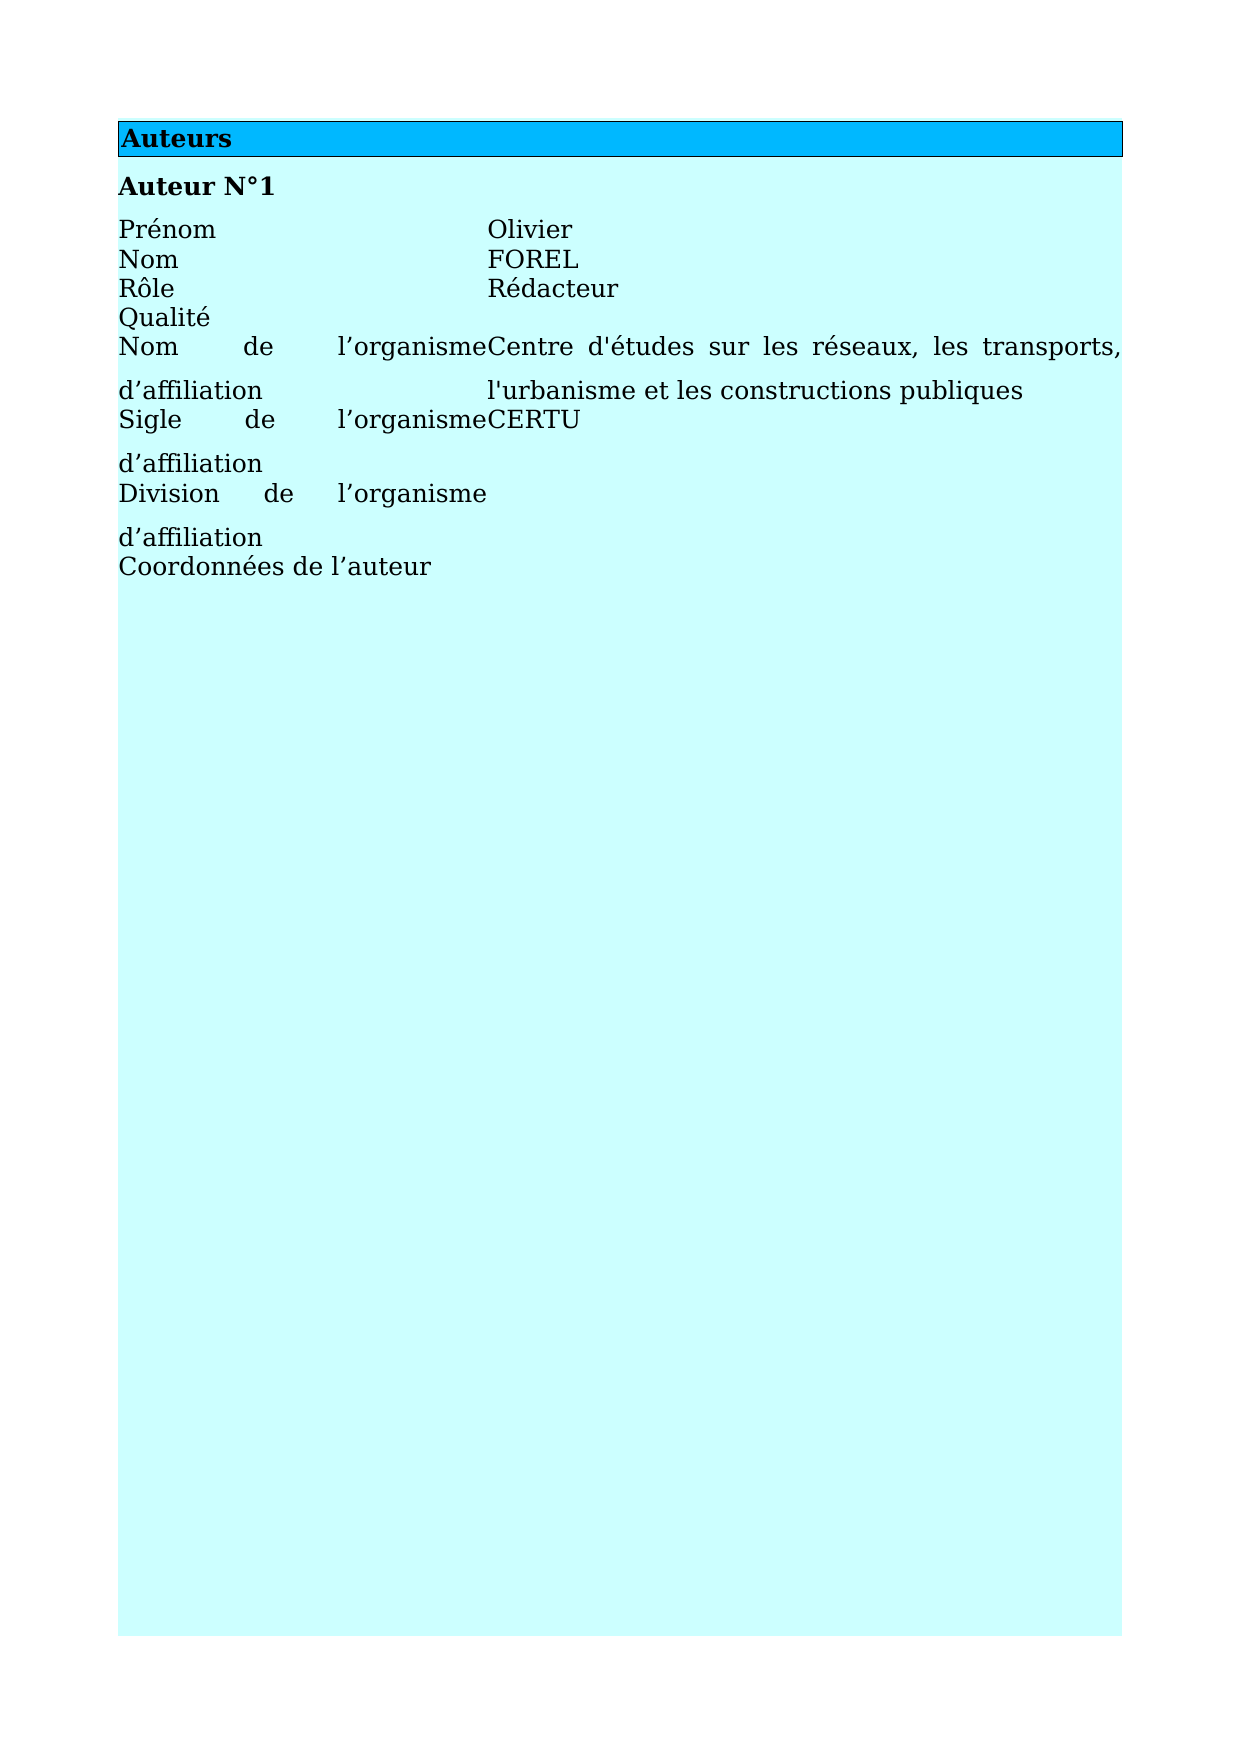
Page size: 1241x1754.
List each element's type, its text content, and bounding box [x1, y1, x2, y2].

table_cell Qualité [118, 303, 487, 333]
table_cell Nom de l’organisme d’affiliation [118, 333, 487, 406]
table_cell Division de l’organisme d’affiliation [118, 479, 487, 552]
table_cell Nom [118, 245, 487, 274]
table_cell Coordonnées de l’auteur [118, 552, 487, 581]
table_header Prénom [118, 216, 487, 245]
table_cell FOREL [487, 245, 1122, 274]
table_header Olivier [487, 216, 1122, 245]
table_cell Sigle de l’organisme d’affiliation [118, 406, 487, 479]
text Auteur N°1 [118, 171, 1122, 201]
table_cell [487, 303, 1122, 333]
table_cell Rédacteur [487, 274, 1122, 303]
table_cell Centre d'études sur les réseaux, les transports, l'urbanisme et les constructions publiques [487, 333, 1122, 406]
table_cell CERTU [487, 406, 1122, 479]
text Auteurs [119, 122, 1122, 156]
table_cell [487, 479, 1122, 552]
table_cell [487, 552, 1122, 581]
table_cell Rôle [118, 274, 487, 303]
